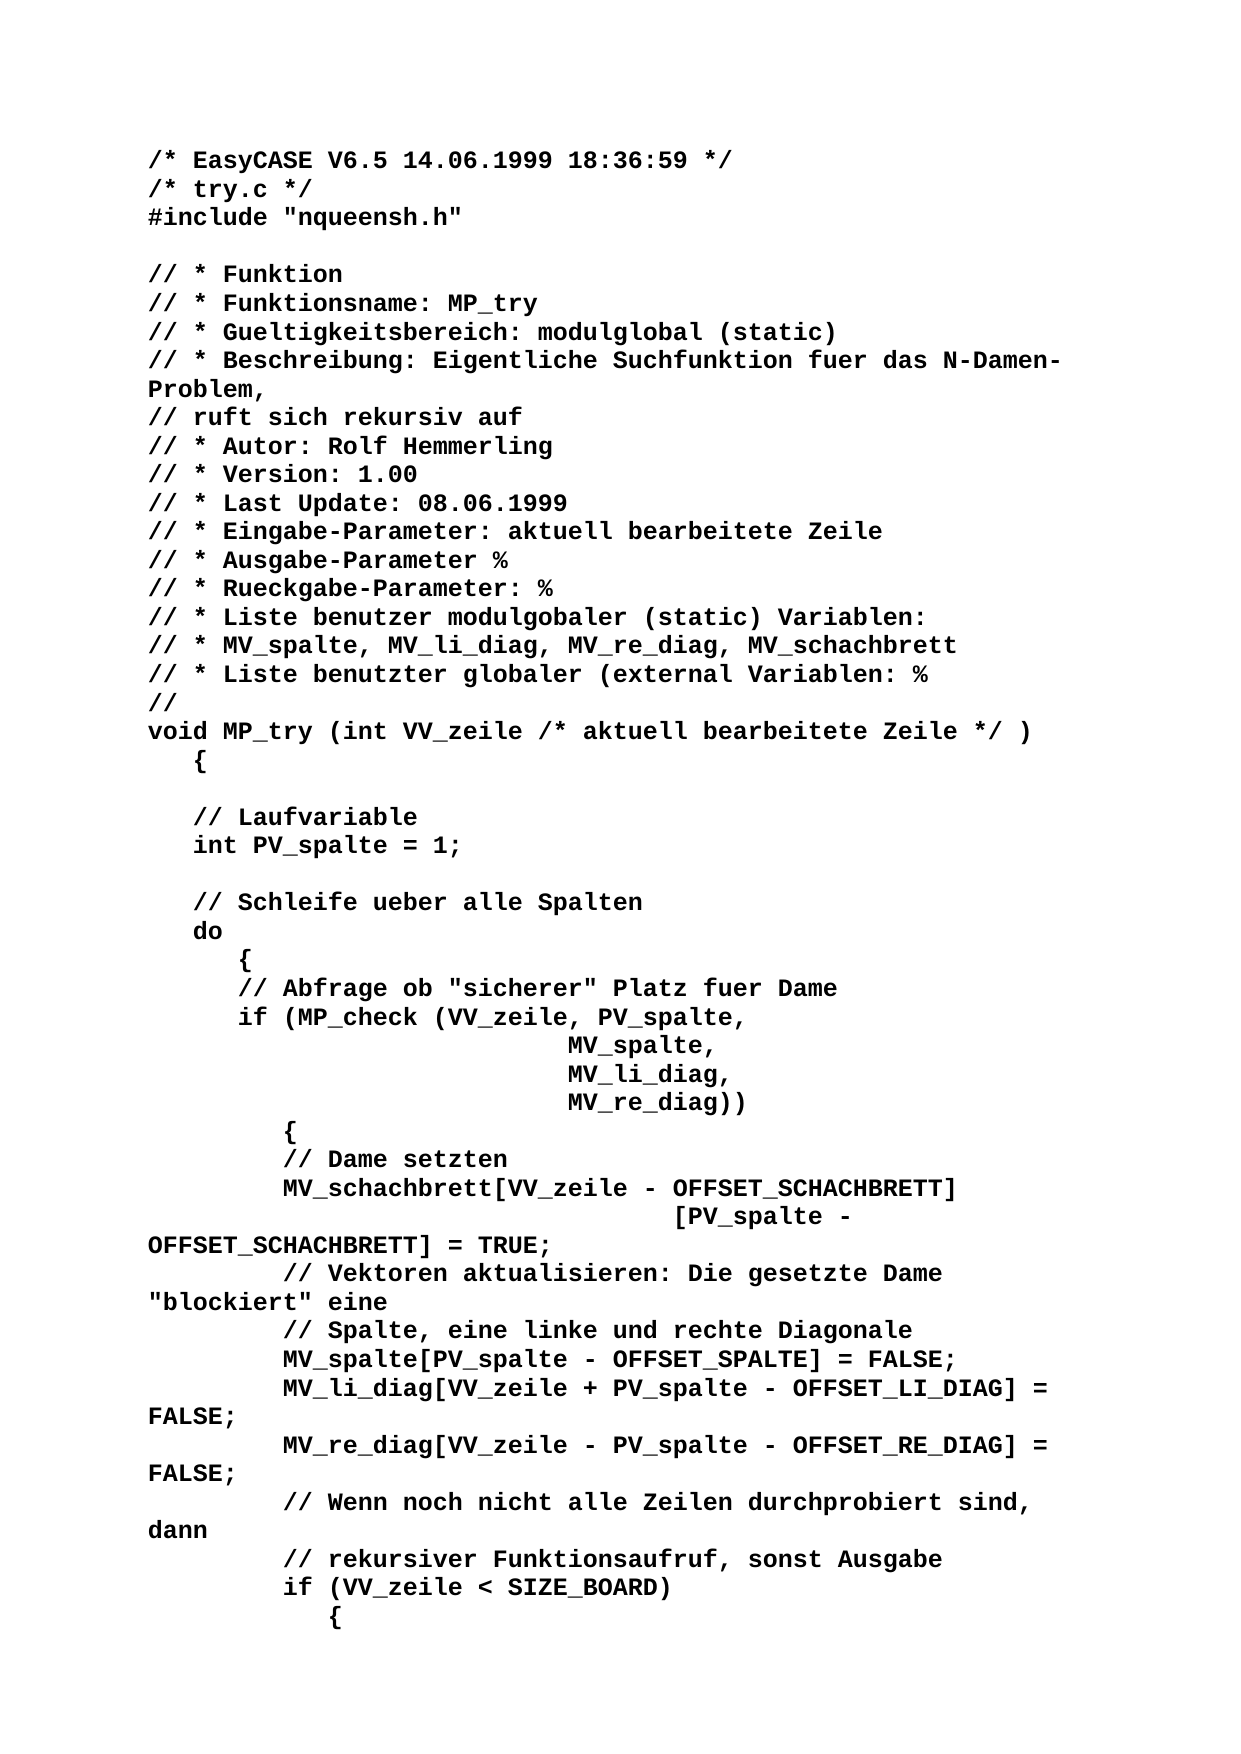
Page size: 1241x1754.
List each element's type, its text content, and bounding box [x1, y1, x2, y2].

text { [148, 1603, 1092, 1632]
text // * Version: 1.00 [148, 462, 1092, 490]
text // * MV_spalte, MV_li_diag, MV_re_diag, MV_schachbrett [148, 633, 1092, 661]
text if (VV_zeile < SIZE_BOARD) [148, 1575, 1092, 1603]
text // Laufvariable [148, 804, 1092, 833]
text // Schleife ueber alle Spalten [148, 890, 1092, 918]
text MV_re_diag[VV_zeile - PV_spalte - OFFSET_RE_DIAG] = FALSE; [148, 1432, 1092, 1489]
text // * Liste benutzter globaler (external Variablen: % [148, 661, 1092, 690]
text // Dame setzten [148, 1147, 1092, 1175]
text { [148, 947, 1092, 975]
text // * Funktionsname: MP_try [148, 290, 1092, 319]
text // Wenn noch nicht alle Zeilen durchprobiert sind, dann [148, 1489, 1092, 1546]
text // * Last Update: 08.06.1999 [148, 490, 1092, 519]
text // [148, 690, 1092, 718]
text /* EasyCASE V6.5 14.06.1999 18:36:59 */ [148, 148, 1092, 176]
text MV_schachbrett[VV_zeile - OFFSET_SCHACHBRETT] [148, 1175, 1092, 1204]
text // ruft sich rekursiv auf [148, 404, 1092, 433]
text MV_spalte, [148, 1032, 1092, 1061]
text // Vektoren aktualisieren: Die gesetzte Dame "blockiert" eine [148, 1261, 1092, 1318]
text /* try.c */ [148, 176, 1092, 205]
text // * Beschreibung: Eigentliche Suchfunktion fuer das N-Damen-Problem, [148, 347, 1092, 404]
text // * Funktion [148, 262, 1092, 290]
text do [148, 918, 1092, 947]
text if (MP_check (VV_zeile, PV_spalte, [148, 1004, 1092, 1032]
text { [148, 1118, 1092, 1147]
text // rekursiver Funktionsaufruf, sonst Ausgabe [148, 1546, 1092, 1575]
text int PV_spalte = 1; [148, 833, 1092, 861]
text MV_li_diag[VV_zeile + PV_spalte - OFFSET_LI_DIAG] = FALSE; [148, 1375, 1092, 1432]
text MV_li_diag, [148, 1061, 1092, 1089]
text { [148, 747, 1092, 776]
text // * Ausgabe-Parameter % [148, 547, 1092, 576]
text MV_spalte[PV_spalte - OFFSET_SPALTE] = FALSE; [148, 1346, 1092, 1375]
text // * Rueckgabe-Parameter: % [148, 576, 1092, 604]
text [PV_spalte - OFFSET_SCHACHBRETT] = TRUE; [148, 1204, 1092, 1261]
text // * Eingabe-Parameter: aktuell bearbeitete Zeile [148, 519, 1092, 547]
text #include "nqueensh.h" [148, 205, 1092, 233]
text MV_re_diag)) [148, 1089, 1092, 1118]
text // * Gueltigkeitsbereich: modulglobal (static) [148, 319, 1092, 347]
text // * Autor: Rolf Hemmerling [148, 433, 1092, 462]
text // * Liste benutzer modulgobaler (static) Variablen: [148, 604, 1092, 633]
text // Spalte, eine linke und rechte Diagonale [148, 1318, 1092, 1346]
text // Abfrage ob "sicherer" Platz fuer Dame [148, 975, 1092, 1004]
text void MP_try (int VV_zeile /* aktuell bearbeitete Zeile */ ) [148, 718, 1092, 747]
